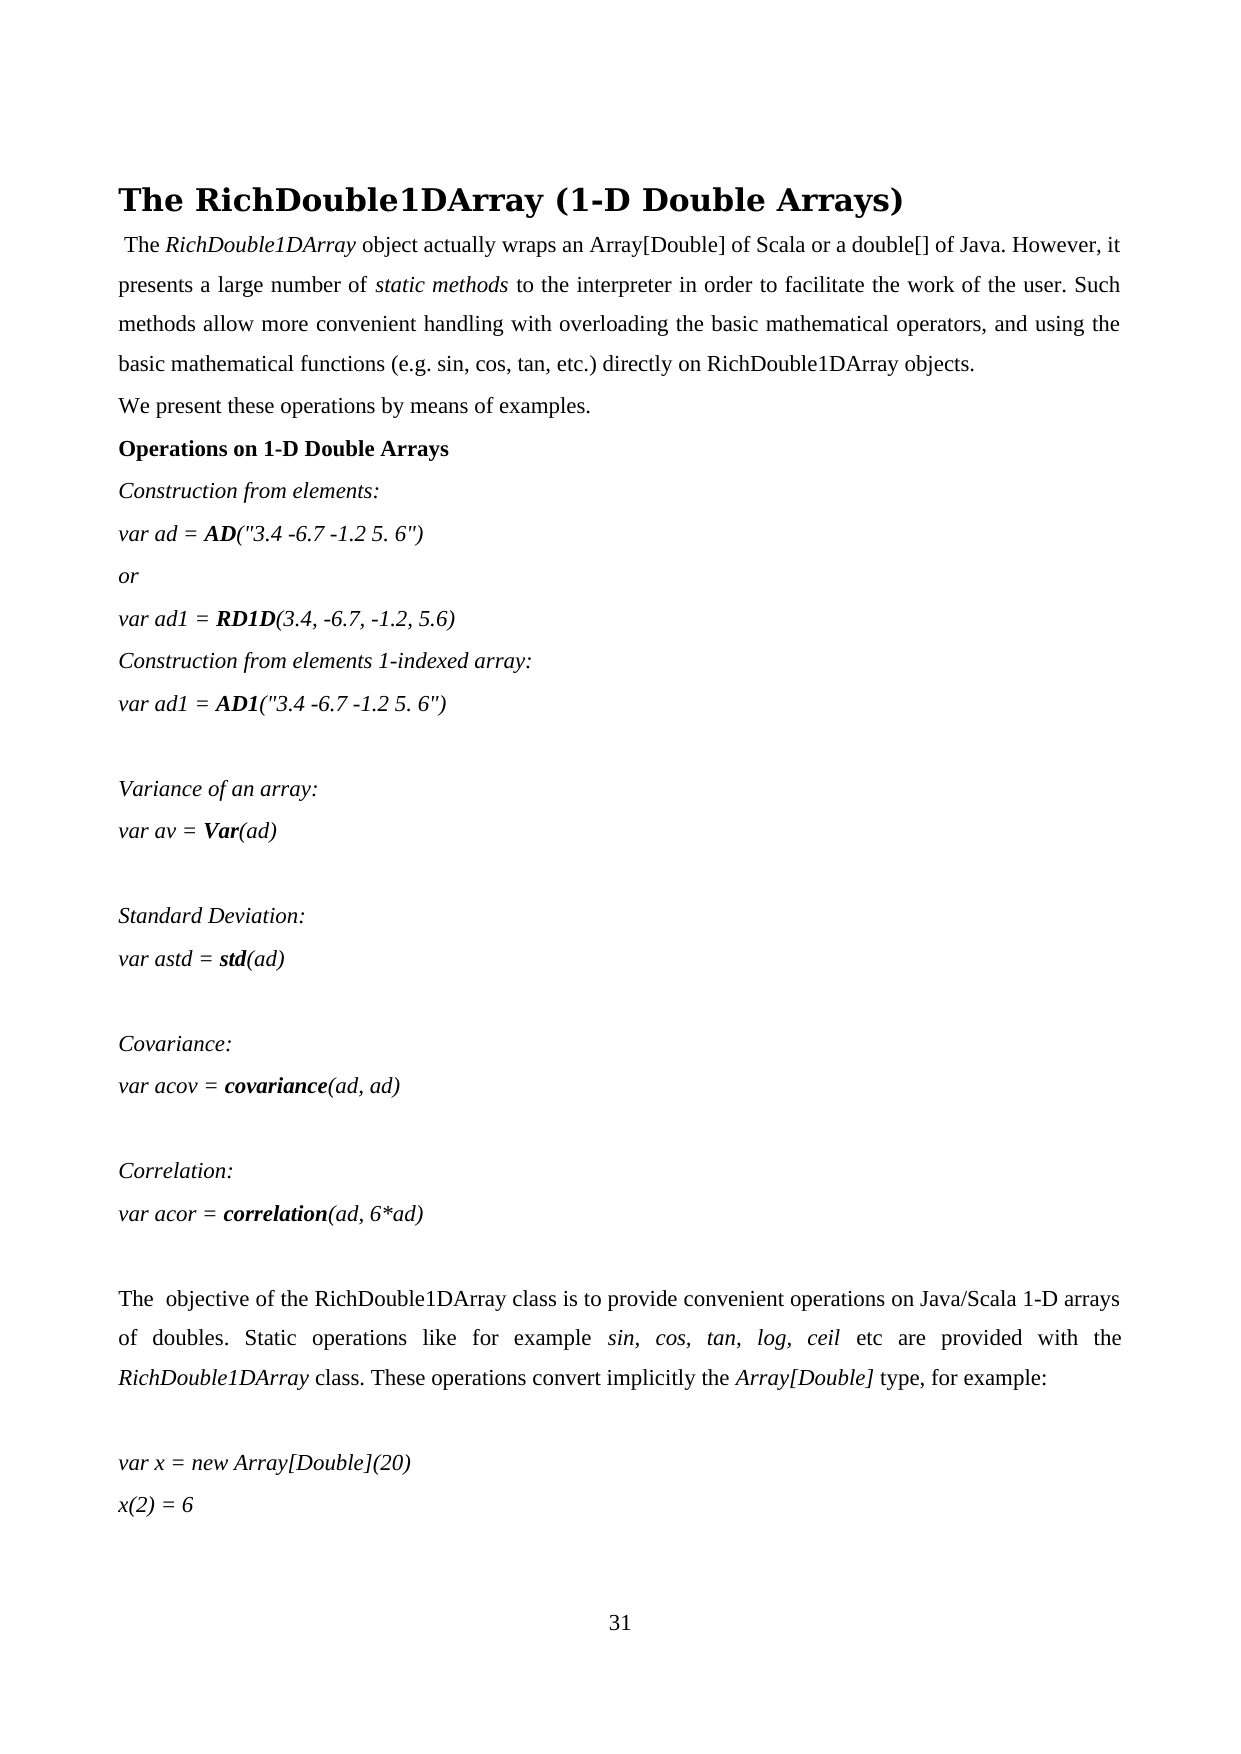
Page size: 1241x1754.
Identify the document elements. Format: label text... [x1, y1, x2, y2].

text var av = Var(ad) [118, 817, 1122, 844]
text var acov = covariance(ad, ad) [118, 1072, 1122, 1099]
text var ad1 = AD1("3.4 -6.7 -1.2 5. 6") [118, 690, 1122, 716]
text Operations on 1-D Double Arrays [118, 435, 1122, 461]
subtitle The RichDouble1DArray (1-D Double Arrays) [118, 182, 1122, 219]
text Construction from elements: [118, 477, 1122, 504]
text We present these operations by means of examples. [118, 392, 1122, 419]
text The objective of the RichDouble1DArray class is to provide convenient operations on Java/Scala 1-D arrays of doubles. Static operations like for example sin, cos, tan, log, ceil etc are provided with the RichDouble1DArray class. These operations convert implicitly the Array[Double] type, for example: [118, 1285, 1122, 1390]
text var acor = correlation(ad, 6*ad) [118, 1200, 1122, 1226]
text var astd = std(ad) [118, 945, 1122, 971]
text var ad1 = RD1D(3.4, -6.7, -1.2, 5.6) [118, 605, 1122, 631]
text Covariance: [118, 1030, 1122, 1056]
text Standard Deviation: [118, 902, 1122, 929]
text Variance of an array: [118, 775, 1122, 801]
text x(2) = 6 [118, 1491, 1122, 1518]
text var ad = AD("3.4 -6.7 -1.2 5. 6") [118, 520, 1122, 546]
text Correlation: [118, 1157, 1122, 1184]
text Construction from elements 1-indexed array: [118, 647, 1122, 674]
text or [118, 562, 1122, 589]
text The RichDouble1DArray object actually wraps an Array[Double] of Scala or a double[] of Java. However, it presents a large number of static methods to the interpreter in order to facilitate the work of the user. Such methods allow more convenient handling with overloading the basic mathematical operators, and using the basic mathematical functions (e.g. sin, cos, tan, etc.) directly on RichDouble1DArray objects. [118, 232, 1122, 376]
text var x = new Array[Double](20) [118, 1449, 1122, 1475]
